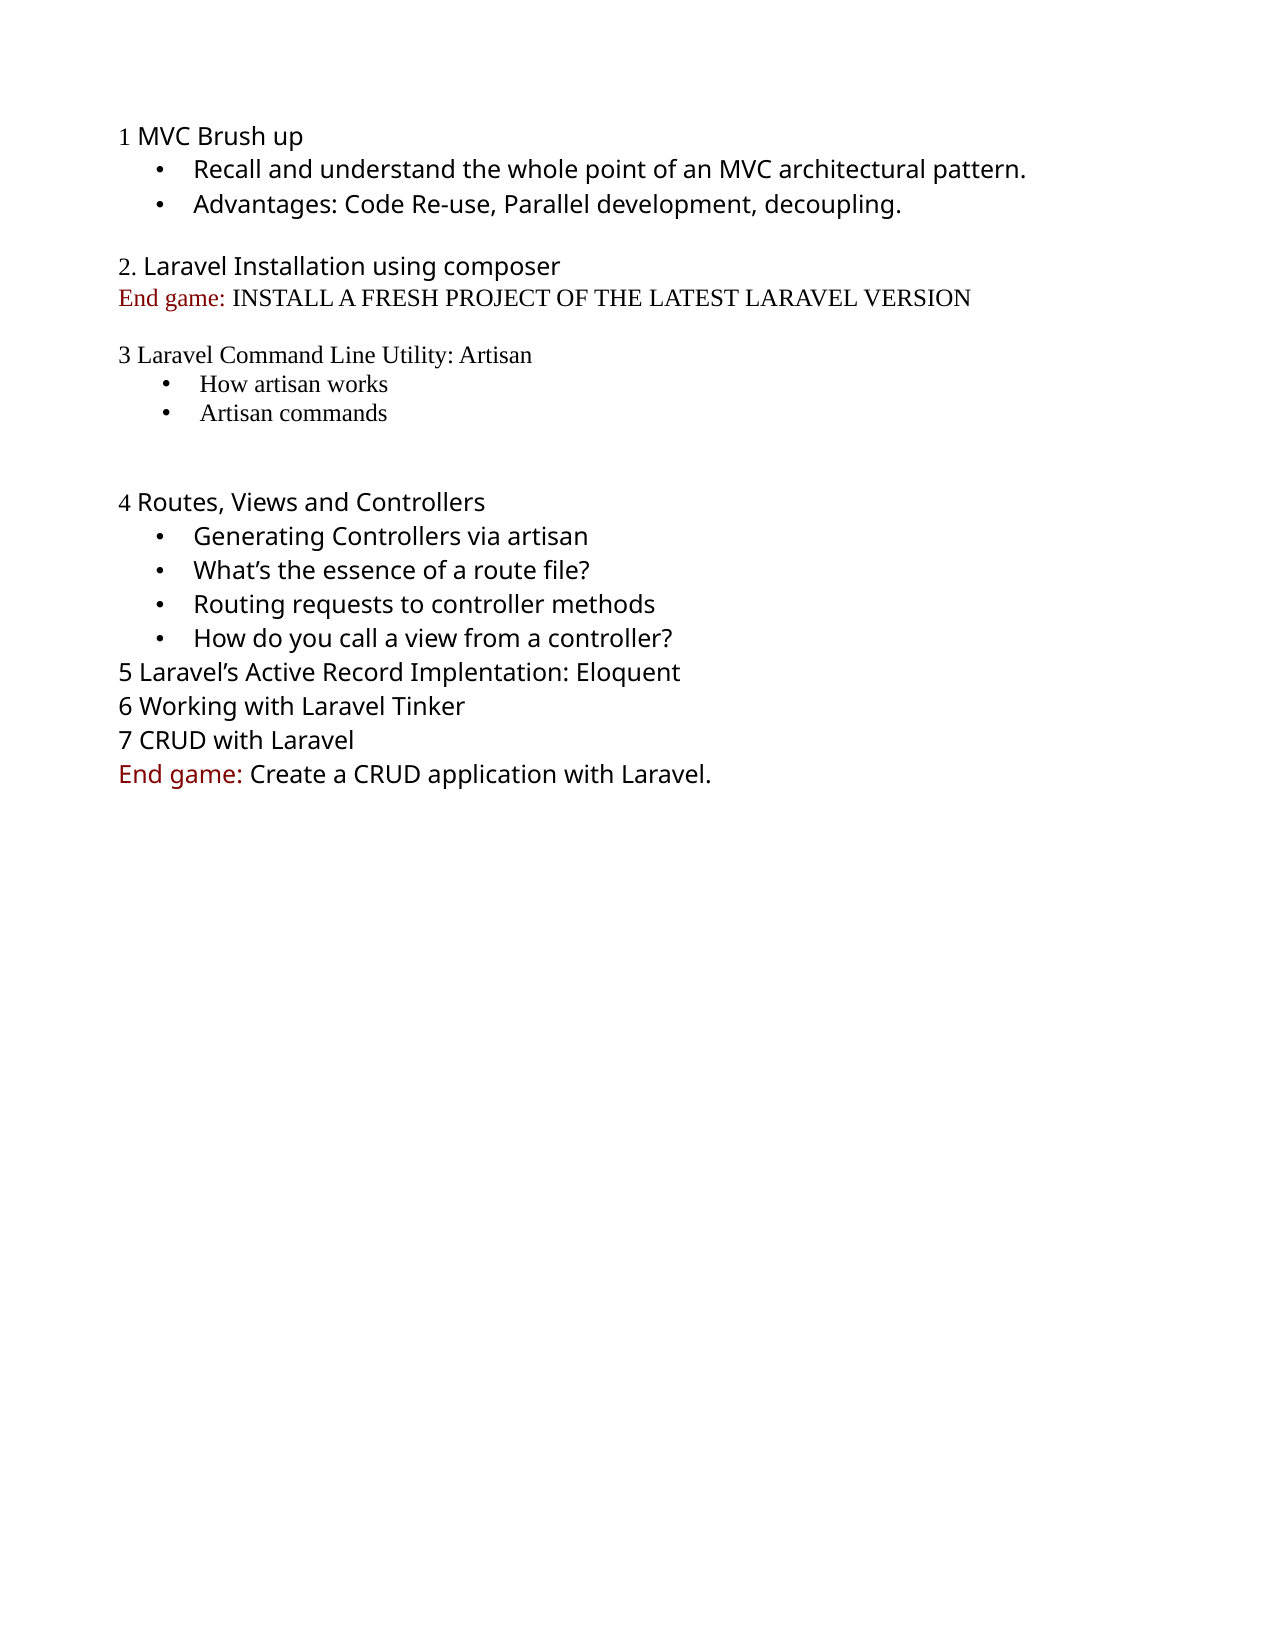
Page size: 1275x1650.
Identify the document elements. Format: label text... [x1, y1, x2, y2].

text 4 Routes, Views and Controllers [118, 484, 1157, 518]
text 2. Laravel Installation using composer [118, 249, 1157, 283]
text 3 Laravel Command Line Utility: Artisan [118, 341, 1157, 369]
list Recall and understand the whole point of an MVC architectural pattern. [156, 152, 1157, 186]
text 6 Working with Laravel Tinker [118, 689, 1157, 723]
text 1 MVC Brush up [118, 118, 1157, 152]
list How artisan works [162, 369, 1157, 398]
text End game: Create a CRUD application with Laravel. [118, 757, 1157, 791]
text End game: INSTALL A FRESH PROJECT OF THE LATEST LARAVEL VERSION [118, 283, 1157, 312]
text 7 CRUD with Laravel [118, 723, 1157, 757]
list How do you call a view from a controller? [156, 621, 1157, 655]
list Generating Controllers via artisan [156, 518, 1157, 552]
list What’s the essence of a route file? [156, 552, 1157, 587]
text 5 Laravel’s Active Record Implentation: Eloquent [118, 655, 1157, 689]
list Artisan commands [162, 398, 1157, 427]
list Advantages: Code Re-use, Parallel development, decoupling. [156, 186, 1157, 220]
list Routing requests to controller methods [156, 587, 1157, 621]
